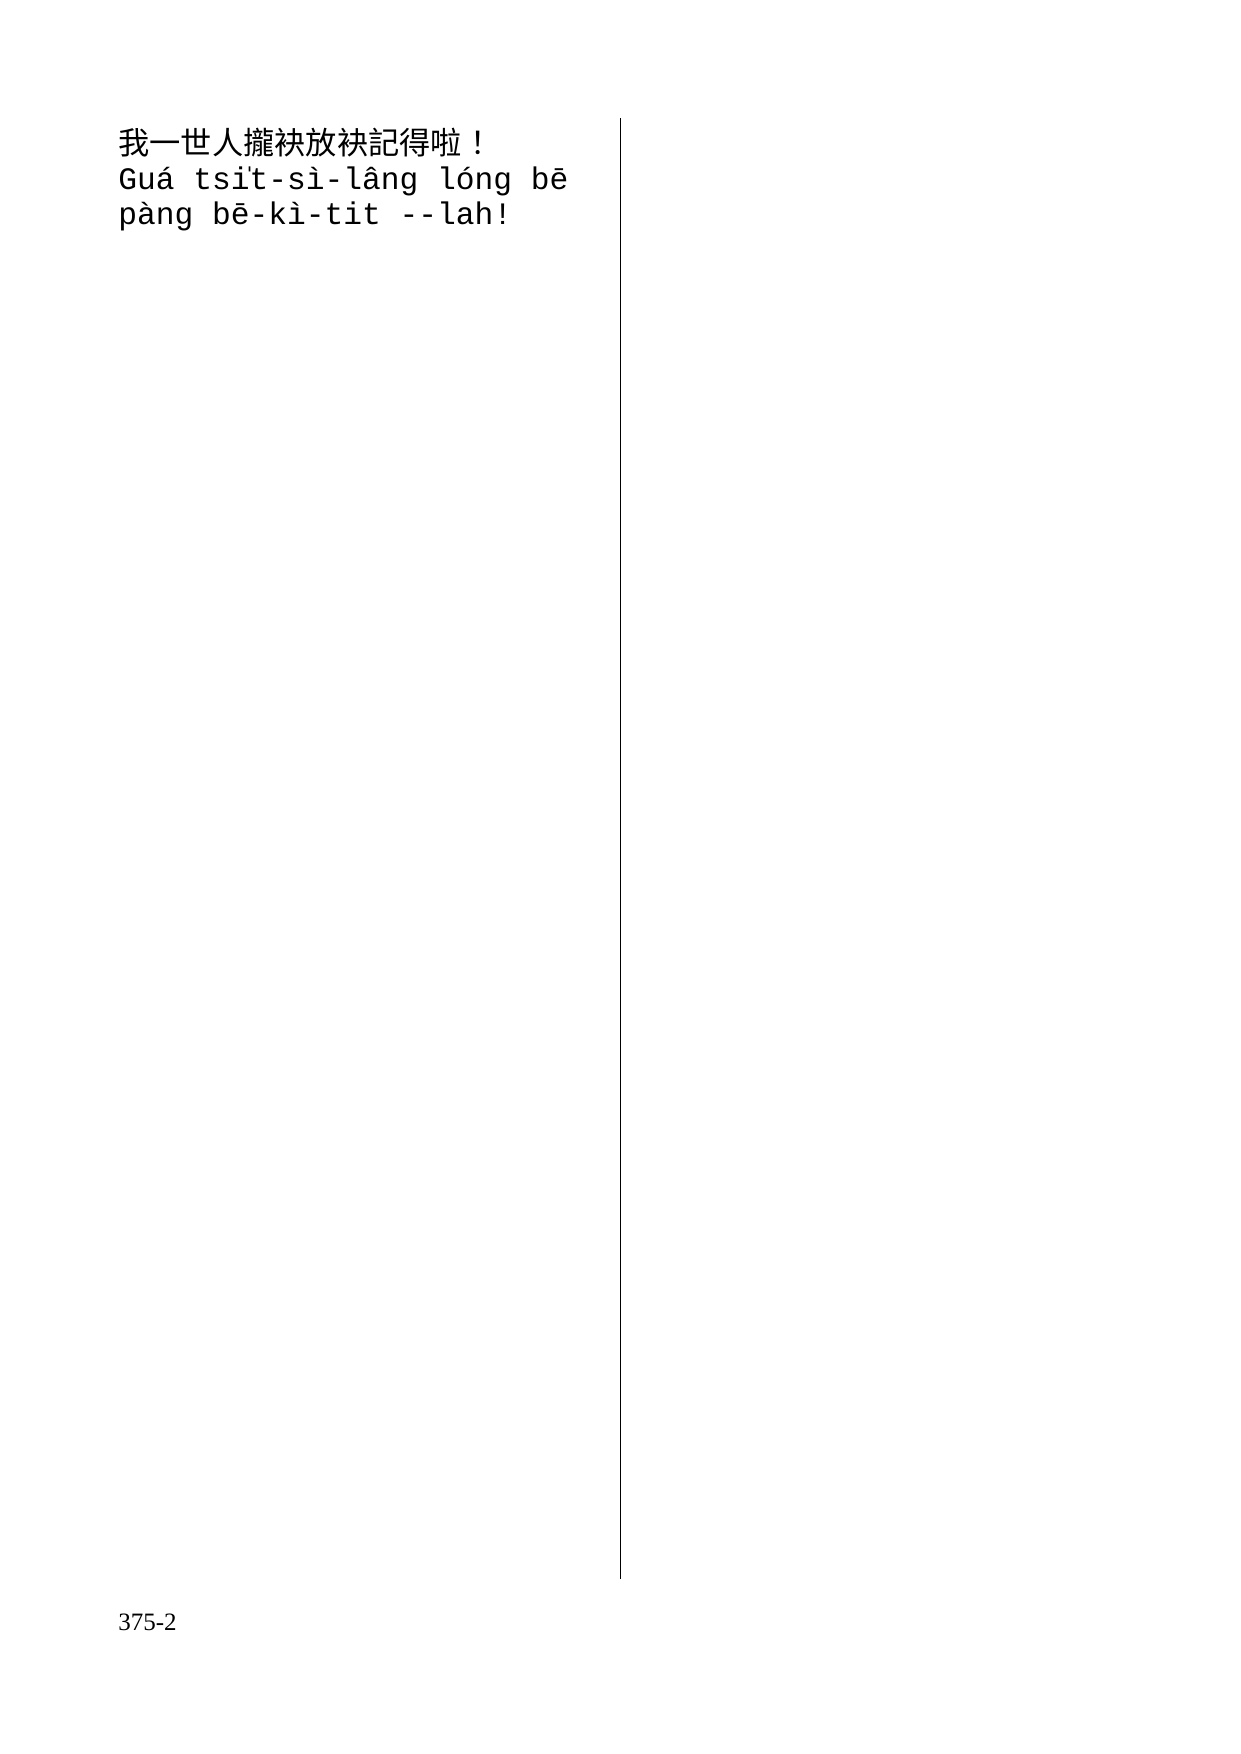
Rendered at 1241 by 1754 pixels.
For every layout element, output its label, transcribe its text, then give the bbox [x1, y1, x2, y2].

text Guá tsi̍t-sì-lâng lóng bē pàng bē-kì-tit --lah! [118, 163, 618, 234]
text 我一世人攏袂放袂記得啦！ [118, 118, 618, 163]
